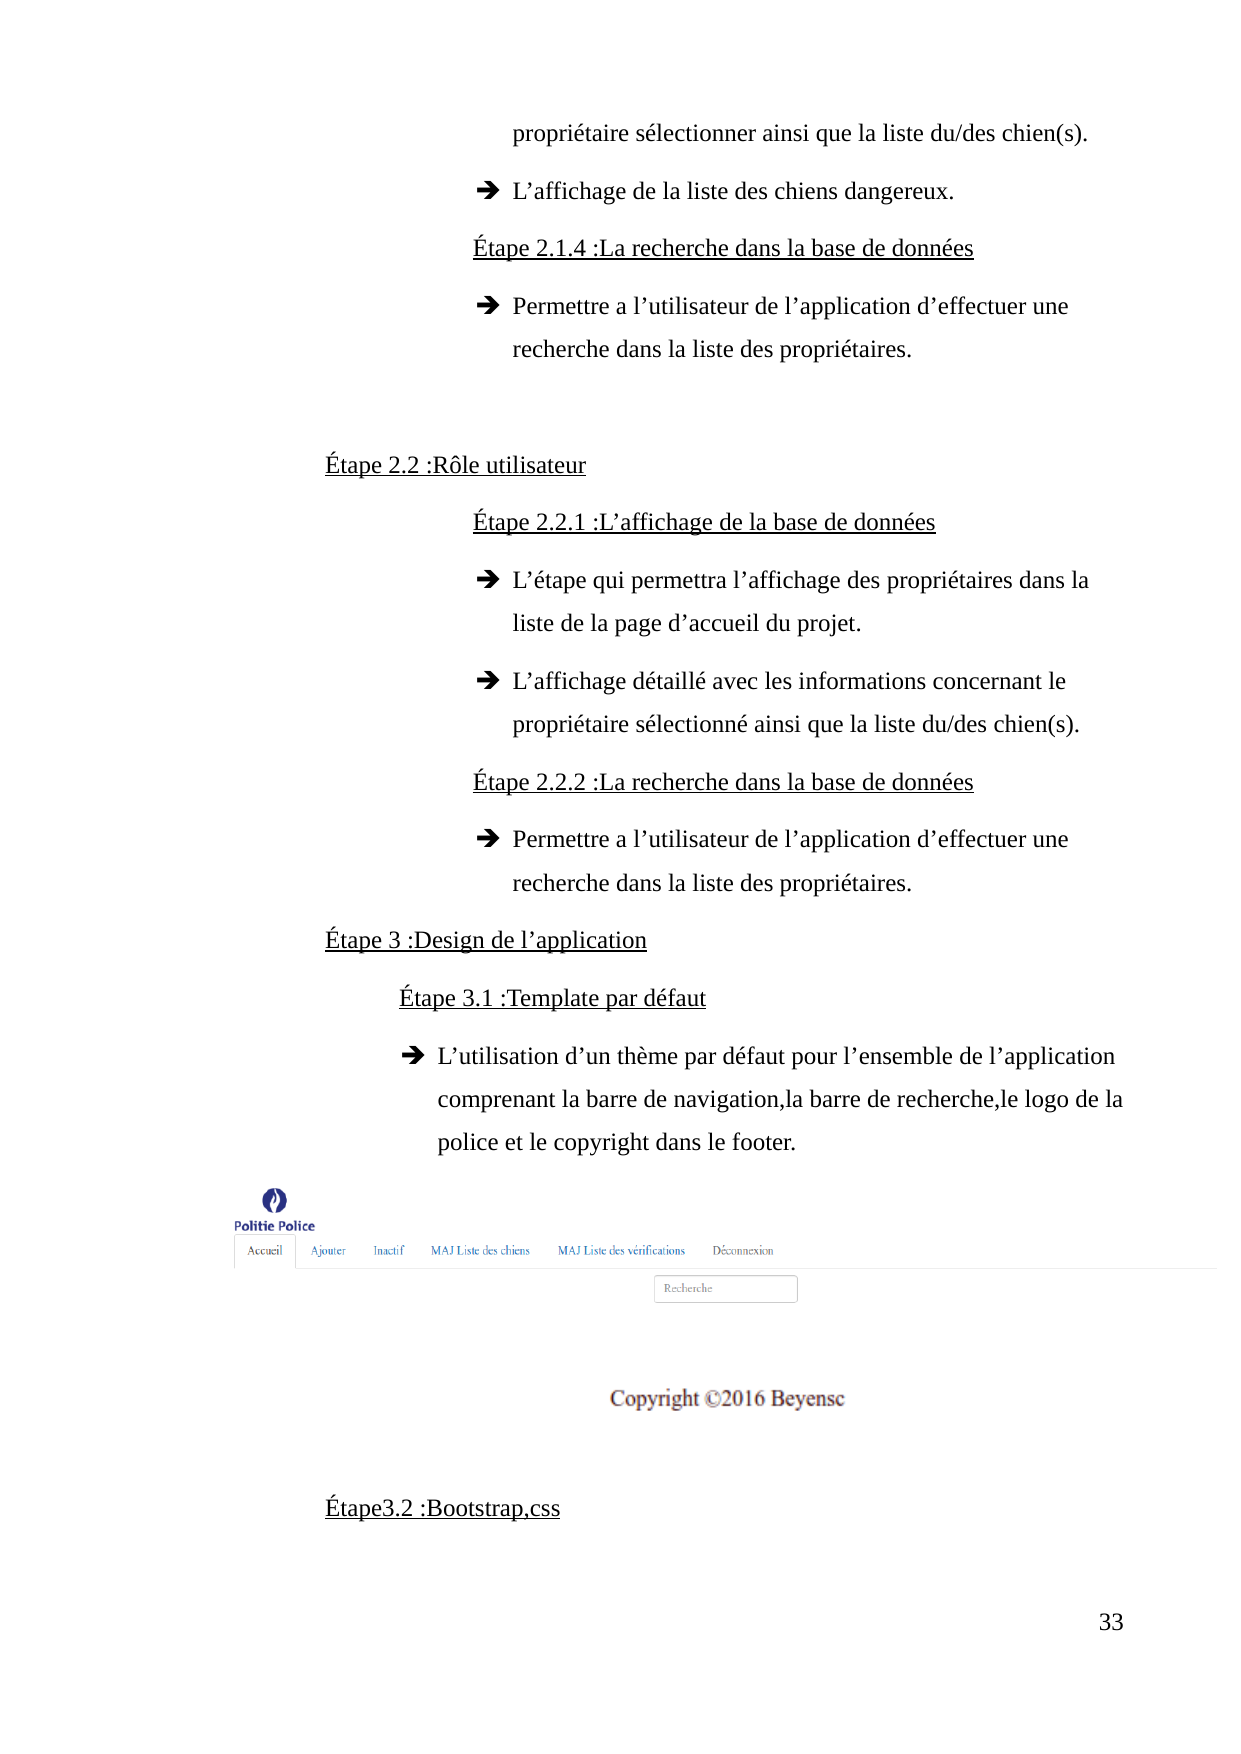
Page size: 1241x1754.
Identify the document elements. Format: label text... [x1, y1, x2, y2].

text Étape3.2 :Bootstrap,css [325, 1493, 1123, 1522]
picture [443, 1363, 1005, 1463]
text Étape 3 :Design de l’application [325, 925, 1123, 954]
text Étape 2.2 :Rôle utilisateur [325, 450, 1123, 478]
picture [222, 1184, 1227, 1320]
text Étape 2.1.4 :La recherche dans la base de données [325, 233, 1123, 262]
list L’étape qui permettra l’affichage des propriétaires dans la liste de la page d’accueil du projet. [475, 565, 1123, 637]
text Étape 2.2.1 :L’affichage de la base de données [325, 507, 1123, 536]
list L’utilisation d’un thème par défaut pour l’ensemble de l’application comprenant la barre de navigation,la barre de recherche,le logo de la police et le copyright dans le footer. [400, 1041, 1123, 1156]
text Étape 2.2.2 :La recherche dans la base de données [325, 767, 1123, 796]
list L’affichage de la liste des chiens dangereux. [475, 176, 1123, 204]
list Permettre a l’utilisateur de l’application d’effectuer une recherche dans la liste des propriétaires. [475, 291, 1123, 363]
list Permettre a l’utilisateur de l’application d’effectuer une recherche dans la liste des propriétaires. [475, 824, 1123, 896]
list L’affichage détaillé avec les informations concernant le propriétaire sélectionné ainsi que la liste du/des chien(s). [475, 666, 1123, 738]
text Étape 3.1 :Template par défaut [325, 983, 1123, 1012]
list propriétaire sélectionner ainsi que la liste du/des chien(s). [475, 118, 1123, 147]
